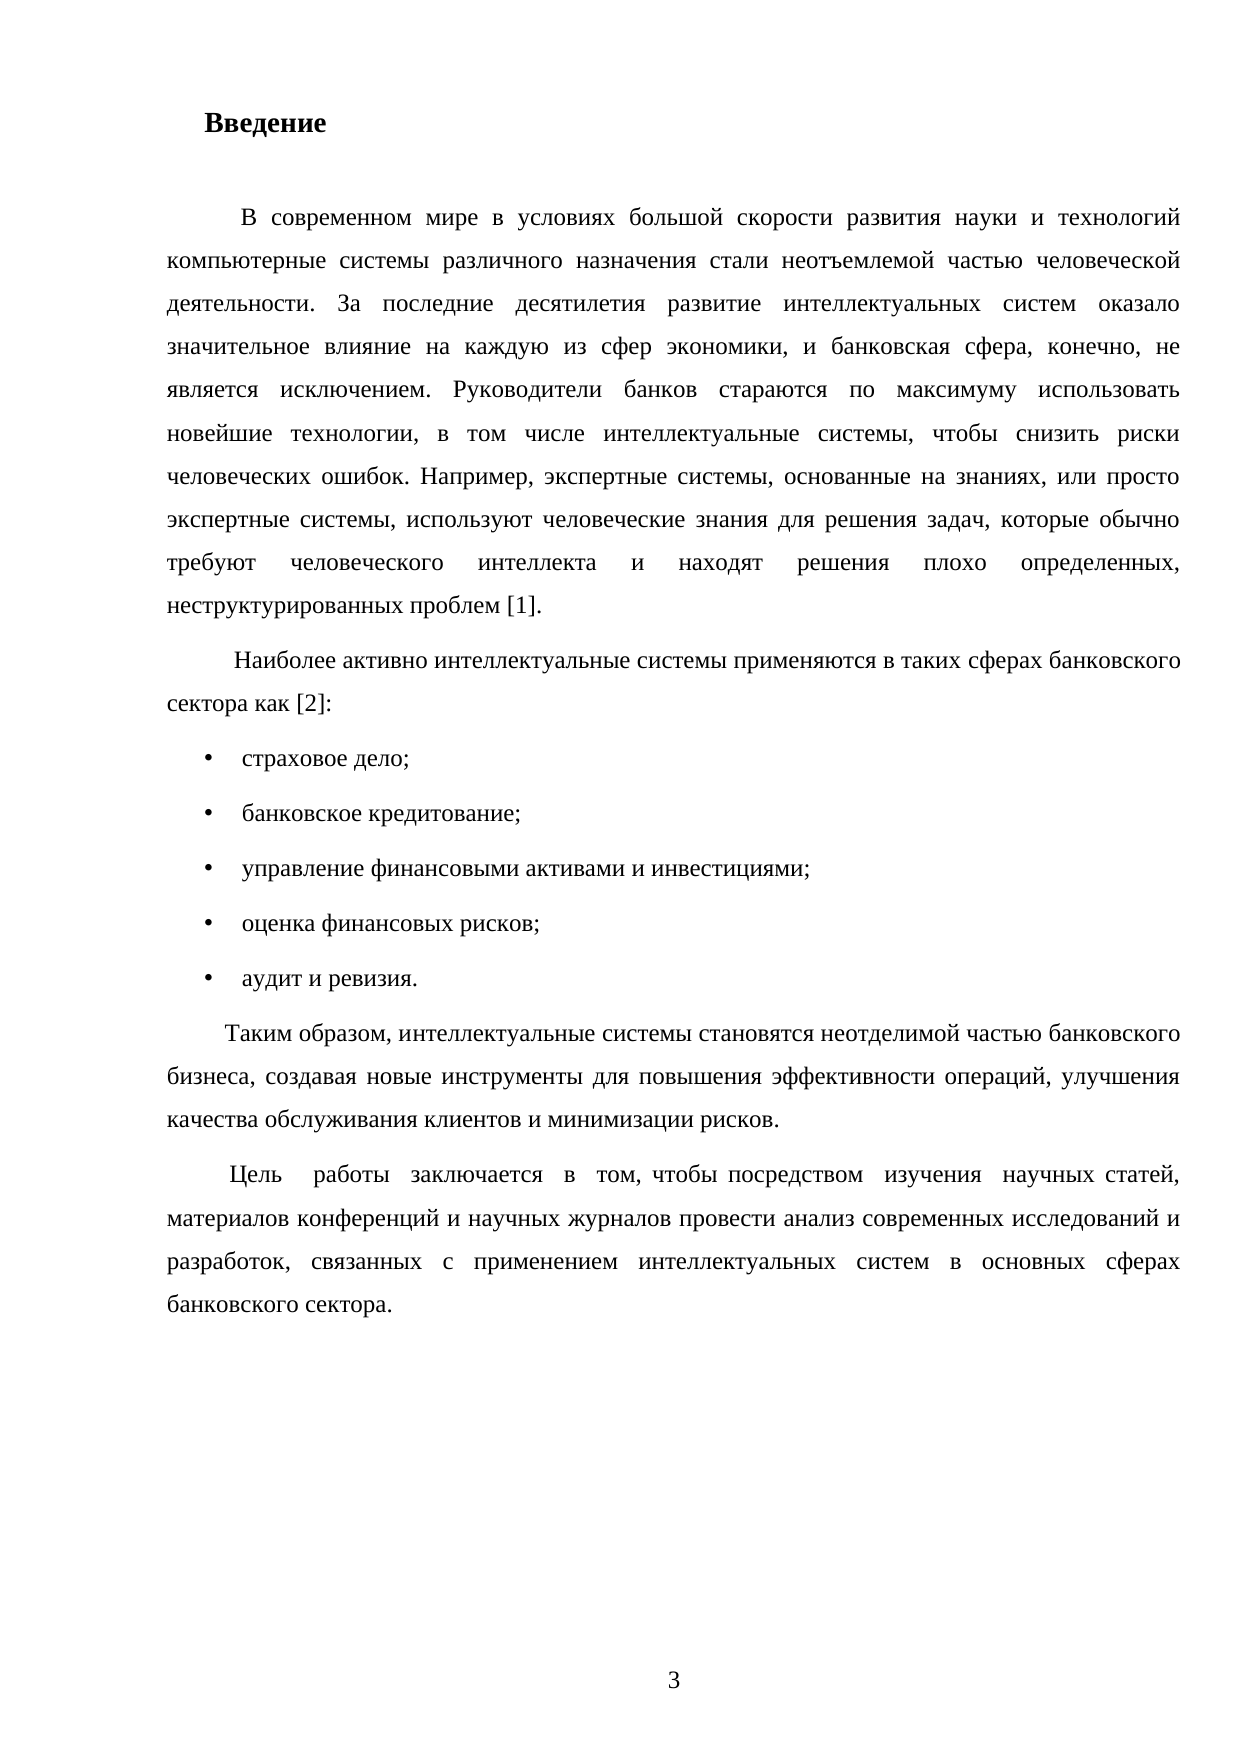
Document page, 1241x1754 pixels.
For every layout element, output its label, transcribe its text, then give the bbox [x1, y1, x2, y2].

text Наиболее активно интеллектуальные системы применяются в таких сферах банковского сектора как [2]: [167, 645, 1181, 717]
text Таким образом, интеллектуальные системы становятся неотделимой частью банковского бизнеса, создавая новые инструменты для повышения эффективности операций, улучшения качества обслуживания клиентов и минимизации рисков. [167, 1018, 1181, 1133]
list страховое дело; [204, 743, 1181, 772]
list банковское кредитование; [204, 798, 1181, 827]
list аудит и ревизия. [204, 963, 1181, 992]
subtitle Введение [204, 106, 1181, 139]
text В современном мире в условиях большой скорости развития науки и технологий компьютерные системы различного назначения стали неотъемлемой частью человеческой деятельности. За последние десятилетия развитие интеллектуальных систем оказало значительное влияние на каждую из сфер экономики, и банковская сфера, конечно, не является исключением. Руководители банков стараются по максимуму использовать новейшие технологии, в том числе интеллектуальные системы, чтобы снизить риски человеческих ошибок. Например, экспертные системы, основанные на знаниях, или просто экспертные системы, используют человеческие знания для решения задач, которые обычно требуют человеческого интеллекта и находят решения плохо определенных, неструктурированных проблем [1]. [167, 202, 1181, 619]
text Цель работы заключается в том, чтобы посредством изучения научных статей, материалов конференций и научных журналов провести анализ современных исследований и разработок, связанных с применением интеллектуальных систем в основных сферах банковского сектора. [167, 1159, 1181, 1318]
list управление финансовыми активами и инвестициями; [204, 853, 1181, 882]
list оценка финансовых рисков; [204, 908, 1181, 937]
